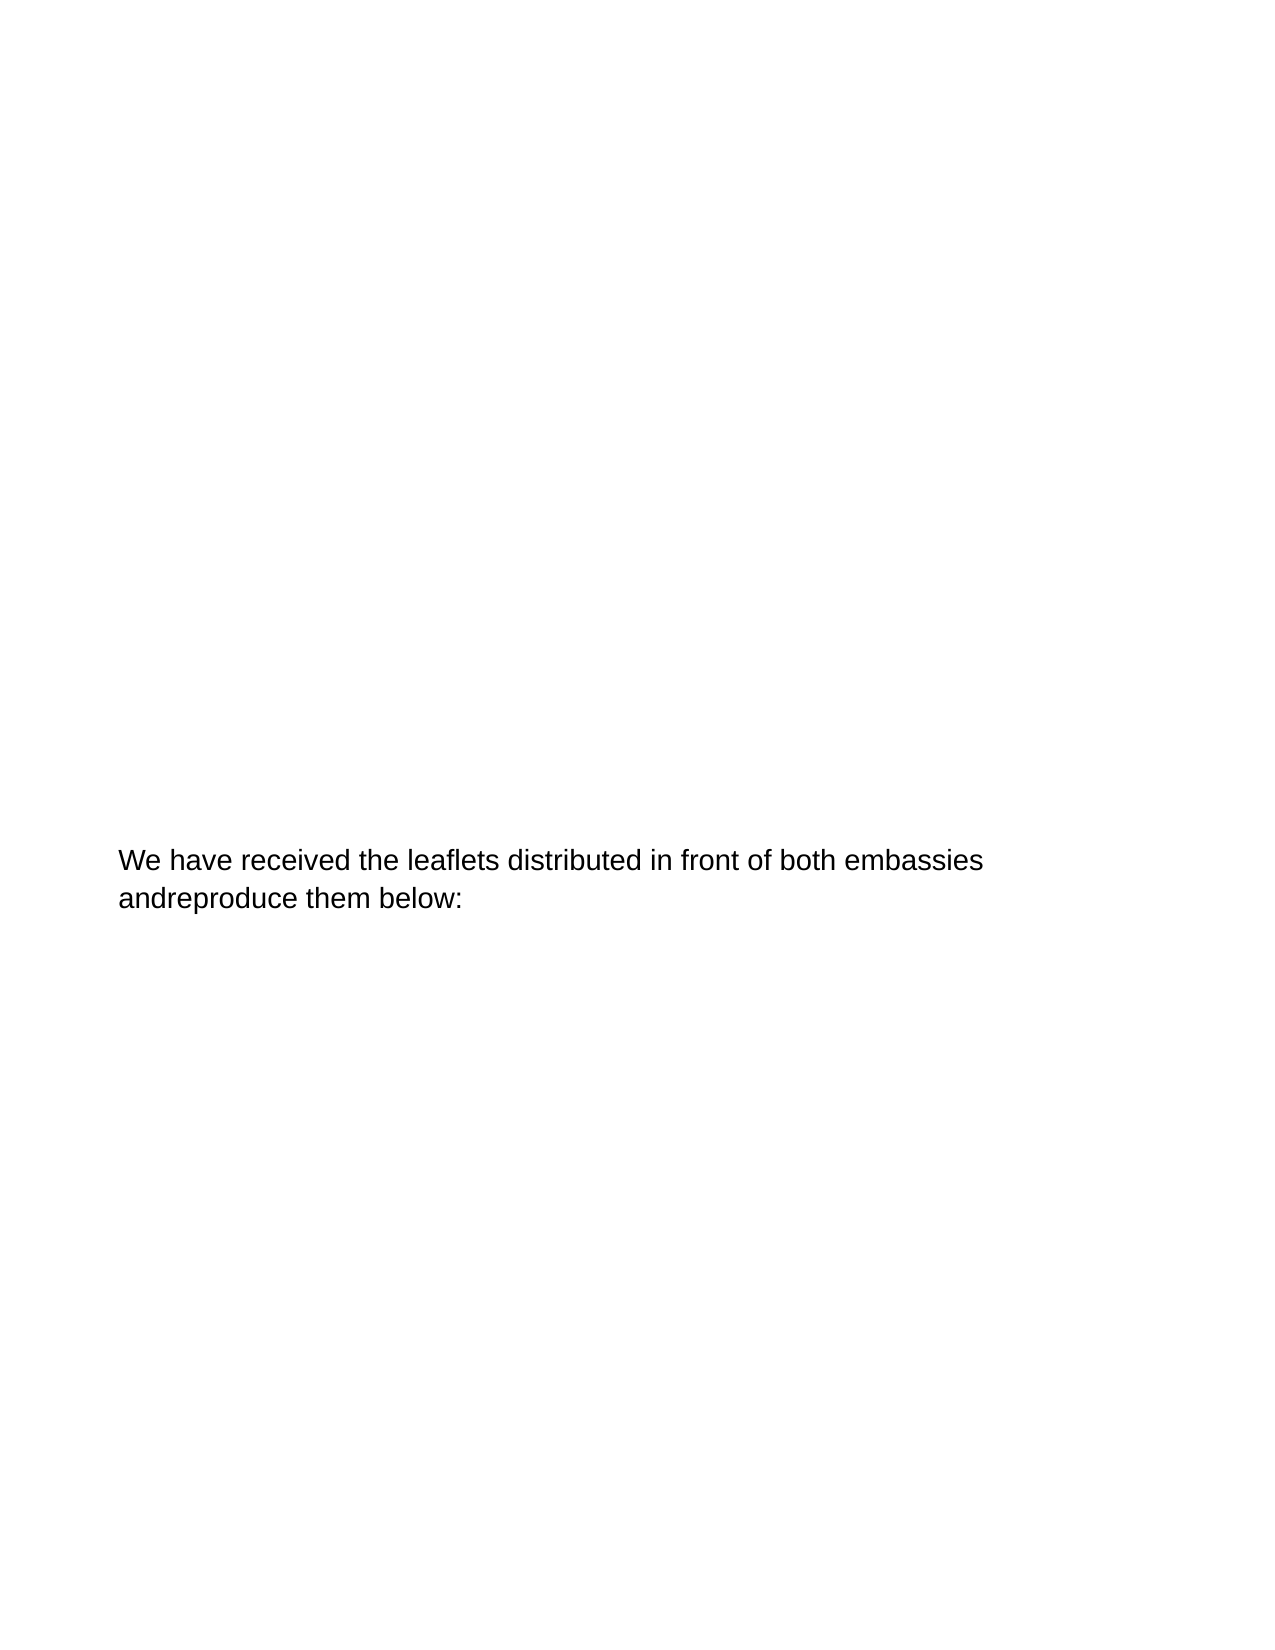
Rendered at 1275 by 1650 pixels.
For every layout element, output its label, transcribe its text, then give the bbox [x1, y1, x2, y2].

text We have received the leaflets distributed in front of both embassies andreproduce them below: [118, 118, 1157, 915]
